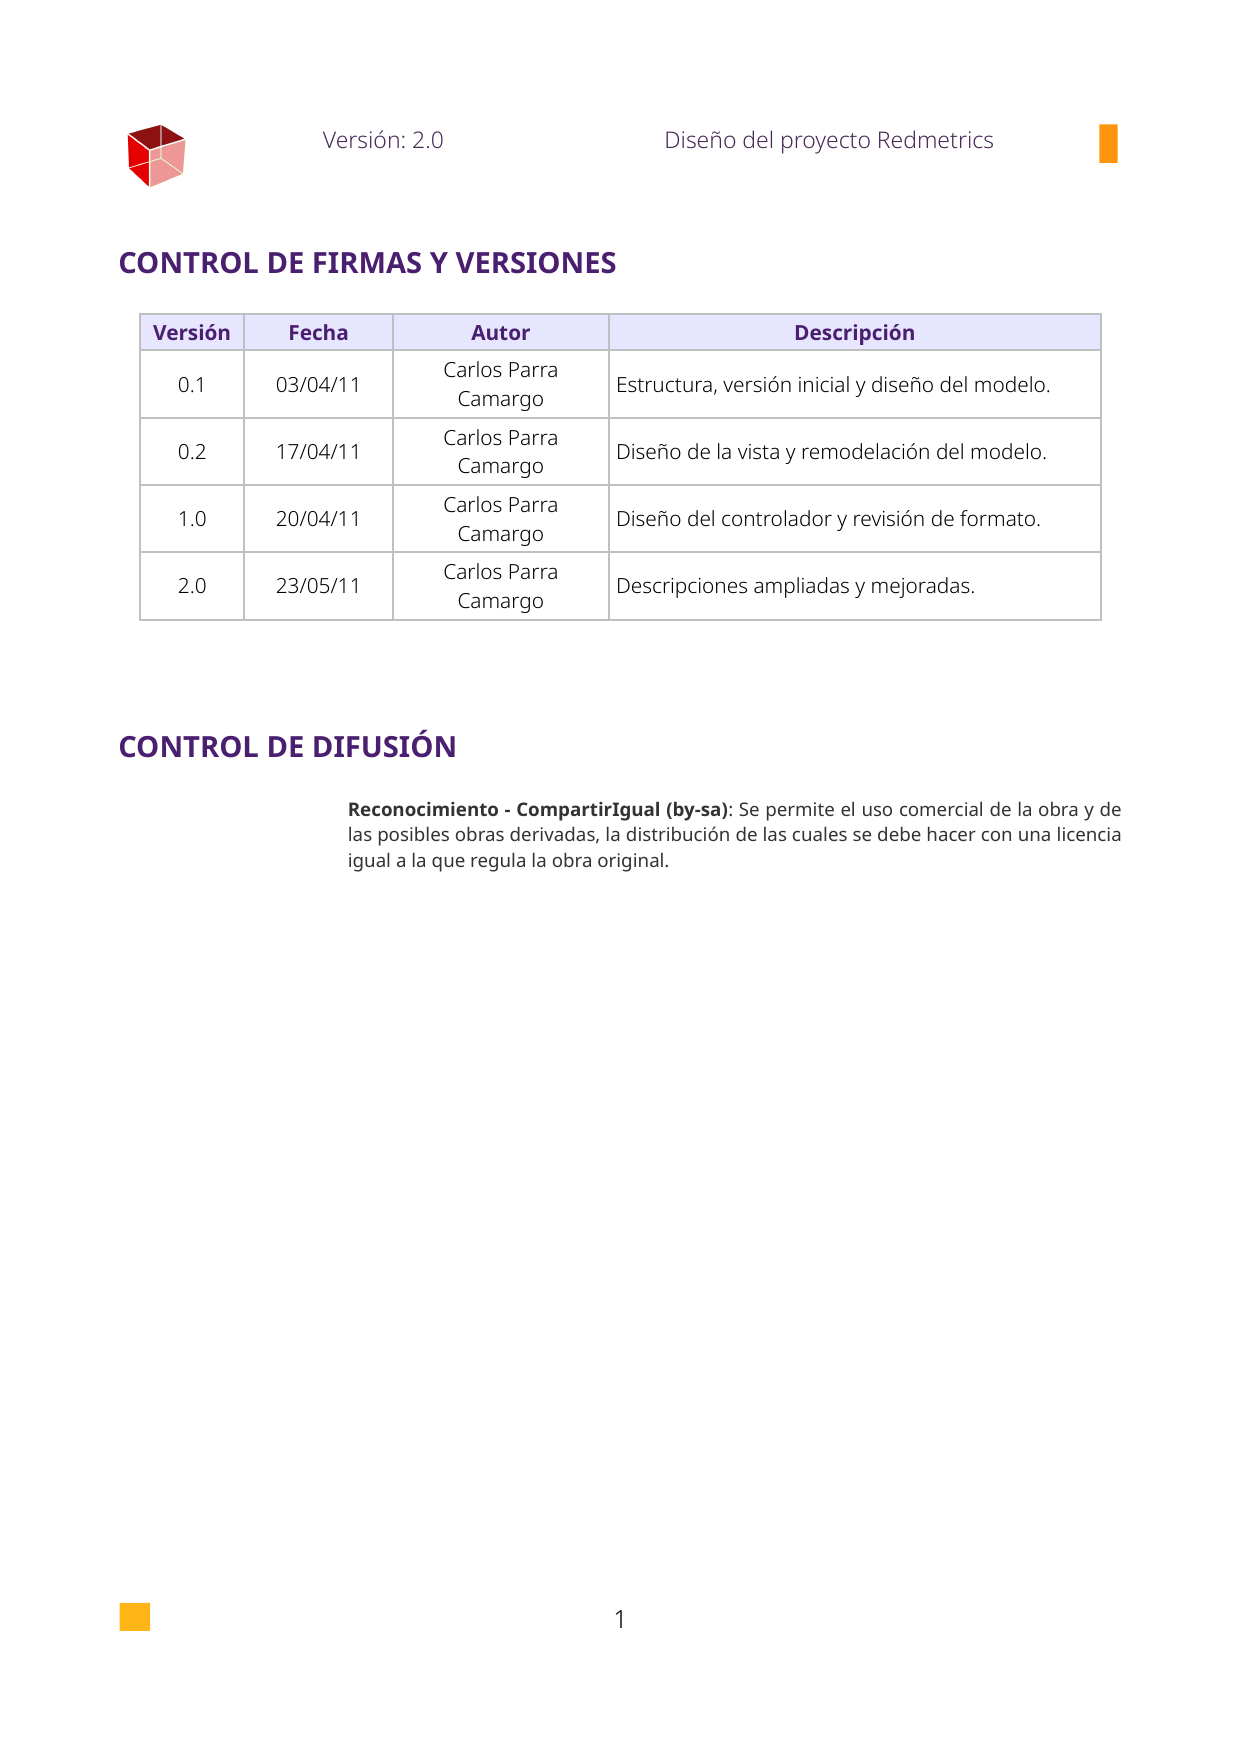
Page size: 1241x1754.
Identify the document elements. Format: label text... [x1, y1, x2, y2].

table_header Versión [141, 315, 243, 349]
table_header Fecha [245, 315, 392, 349]
table_cell Estructura, versión inicial y diseño del modelo. [610, 351, 1100, 417]
table_cell 20/04/11 [245, 486, 392, 551]
table_cell 1.0 [141, 486, 243, 551]
table_cell Descripciones ampliadas y mejoradas. [610, 553, 1100, 618]
table_cell Carlos Parra Camargo [394, 553, 608, 618]
table_cell 0.2 [141, 419, 243, 484]
table_cell Carlos Parra Camargo [394, 486, 608, 551]
table_cell Diseño del controlador y revisión de formato. [610, 486, 1100, 551]
table_cell Diseño de la vista y remodelación del modelo. [610, 419, 1100, 484]
table_cell 2.0 [141, 553, 243, 618]
table_cell 03/04/11 [245, 351, 392, 417]
table_cell 23/05/11 [245, 553, 392, 618]
table_header Descripción [610, 315, 1100, 349]
table_header Autor [394, 315, 608, 349]
table_cell 0.1 [141, 351, 243, 417]
table_cell Carlos Parra Camargo [394, 419, 608, 484]
subtitle Control de difusión [118, 726, 1122, 766]
subtitle CONTROL DE FIRMAS Y versiones [118, 243, 1122, 282]
text Reconocimiento - CompartirIgual (by-sa): Se permite el uso comercial de la obra y de las posibles obras derivadas, la distribución de las cuales se debe hacer con una licencia igual a la que regula la obra original. [118, 796, 1122, 873]
picture [123, 123, 189, 189]
table_cell Carlos Parra Camargo [394, 351, 608, 417]
table_cell 17/04/11 [245, 419, 392, 484]
